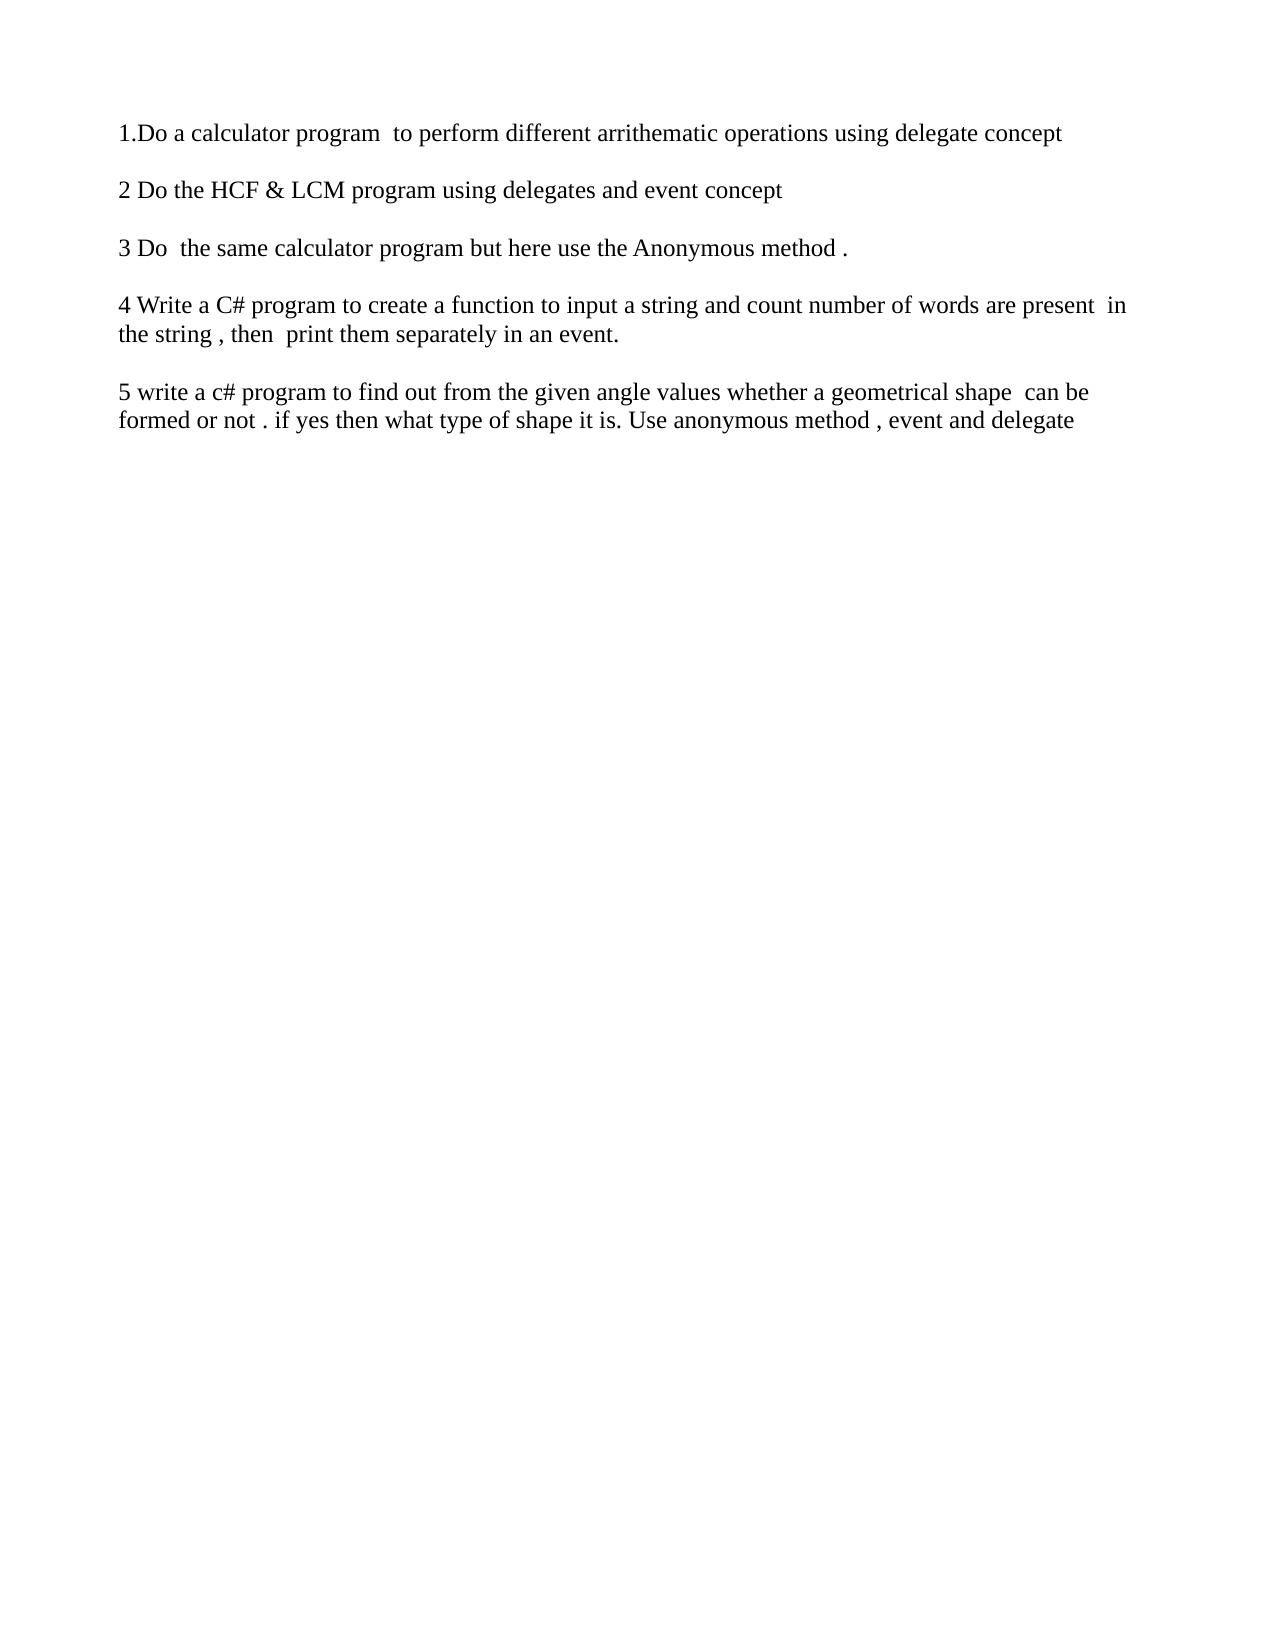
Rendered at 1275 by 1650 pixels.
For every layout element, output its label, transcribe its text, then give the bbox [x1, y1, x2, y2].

text 4 Write a C# program to create a function to input a string and count number of words are present in the string , then print them separately in an event. [118, 291, 1157, 348]
text 1.Do a calculator program to perform different arrithematic operations using delegate concept [118, 118, 1157, 147]
text 3 Do the same calculator program but here use the Anonymous method . [118, 233, 1157, 262]
text 2 Do the HCF & LCM program using delegates and event concept [118, 176, 1157, 204]
text 5 write a c# program to find out from the given angle values whether a geometrical shape can be formed or not . if yes then what type of shape it is. Use anonymous method , event and delegate [118, 377, 1157, 434]
